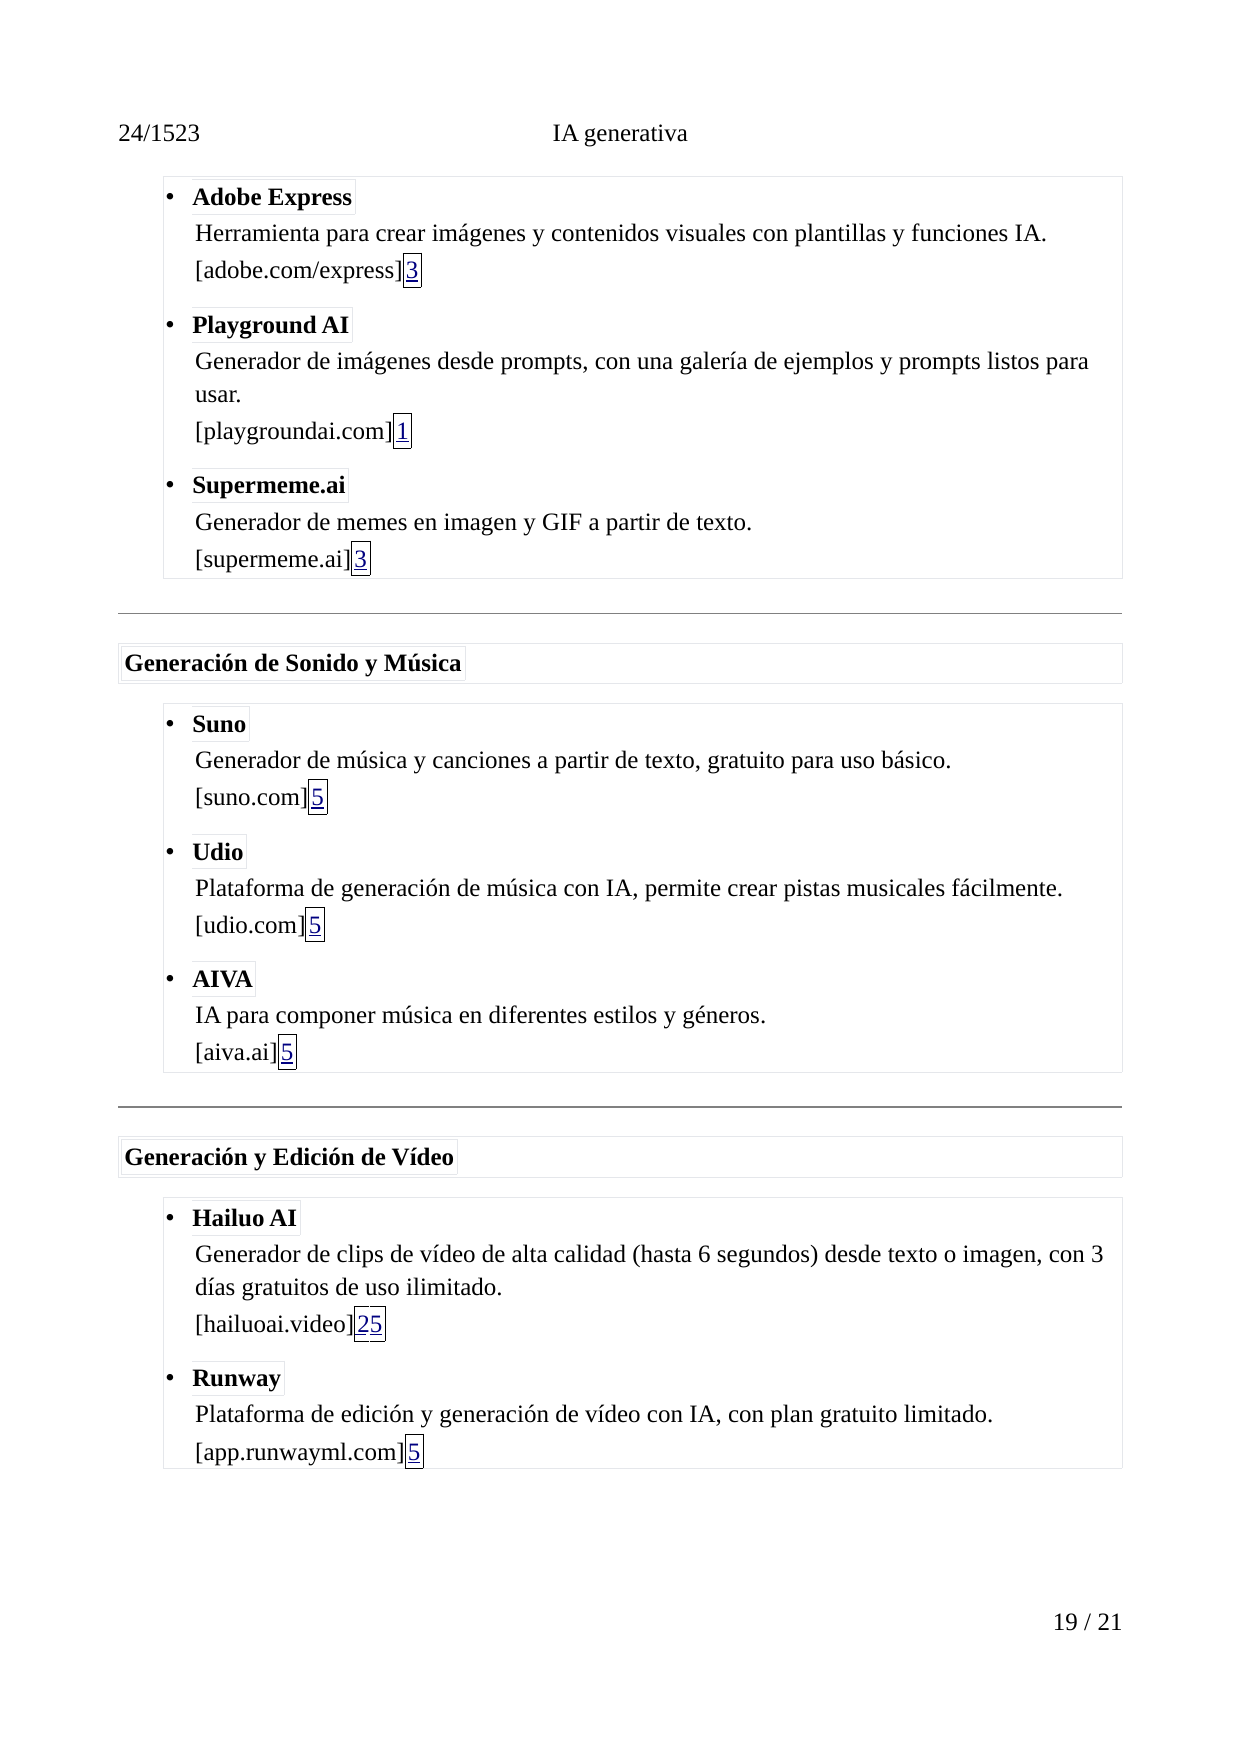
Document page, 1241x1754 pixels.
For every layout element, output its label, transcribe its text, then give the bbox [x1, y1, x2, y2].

text Generación de Sonido y Música [119, 644, 1122, 683]
list Playground AI Generador de imágenes desde prompts, con una galería de ejemplos y prompts listos para usar. [playgroundai.com]1 [164, 304, 1122, 448]
list Adobe Express Herramienta para crear imágenes y contenidos visuales con plantillas y funciones IA. [adobe.com/express]3 [164, 177, 1122, 287]
list AIVA IA para componer música en diferentes estilos y géneros. [aiva.ai]5 [164, 958, 1122, 1072]
list Runway Plataforma de edición y generación de vídeo con IA, con plan gratuito limitado. [app.runwayml.com]5 [164, 1357, 1122, 1468]
list Hailuo AI Generador de clips de vídeo de alta calidad (hasta 6 segundos) desde texto o imagen, con 3 días gratuitos de uso ilimitado. [hailuoai.video]25 [164, 1198, 1122, 1341]
list Supermeme.ai Generador de memes en imagen y GIF a partir de texto. [supermeme.ai]3 [164, 464, 1122, 578]
list Udio Plataforma de generación de música con IA, permite crear pistas musicales fácilmente. [udio.com]5 [164, 831, 1122, 942]
text Generación y Edición de Vídeo [119, 1137, 1122, 1177]
list Suno Generador de música y canciones a partir de texto, gratuito para uso básico. [suno.com]5 [164, 704, 1122, 814]
